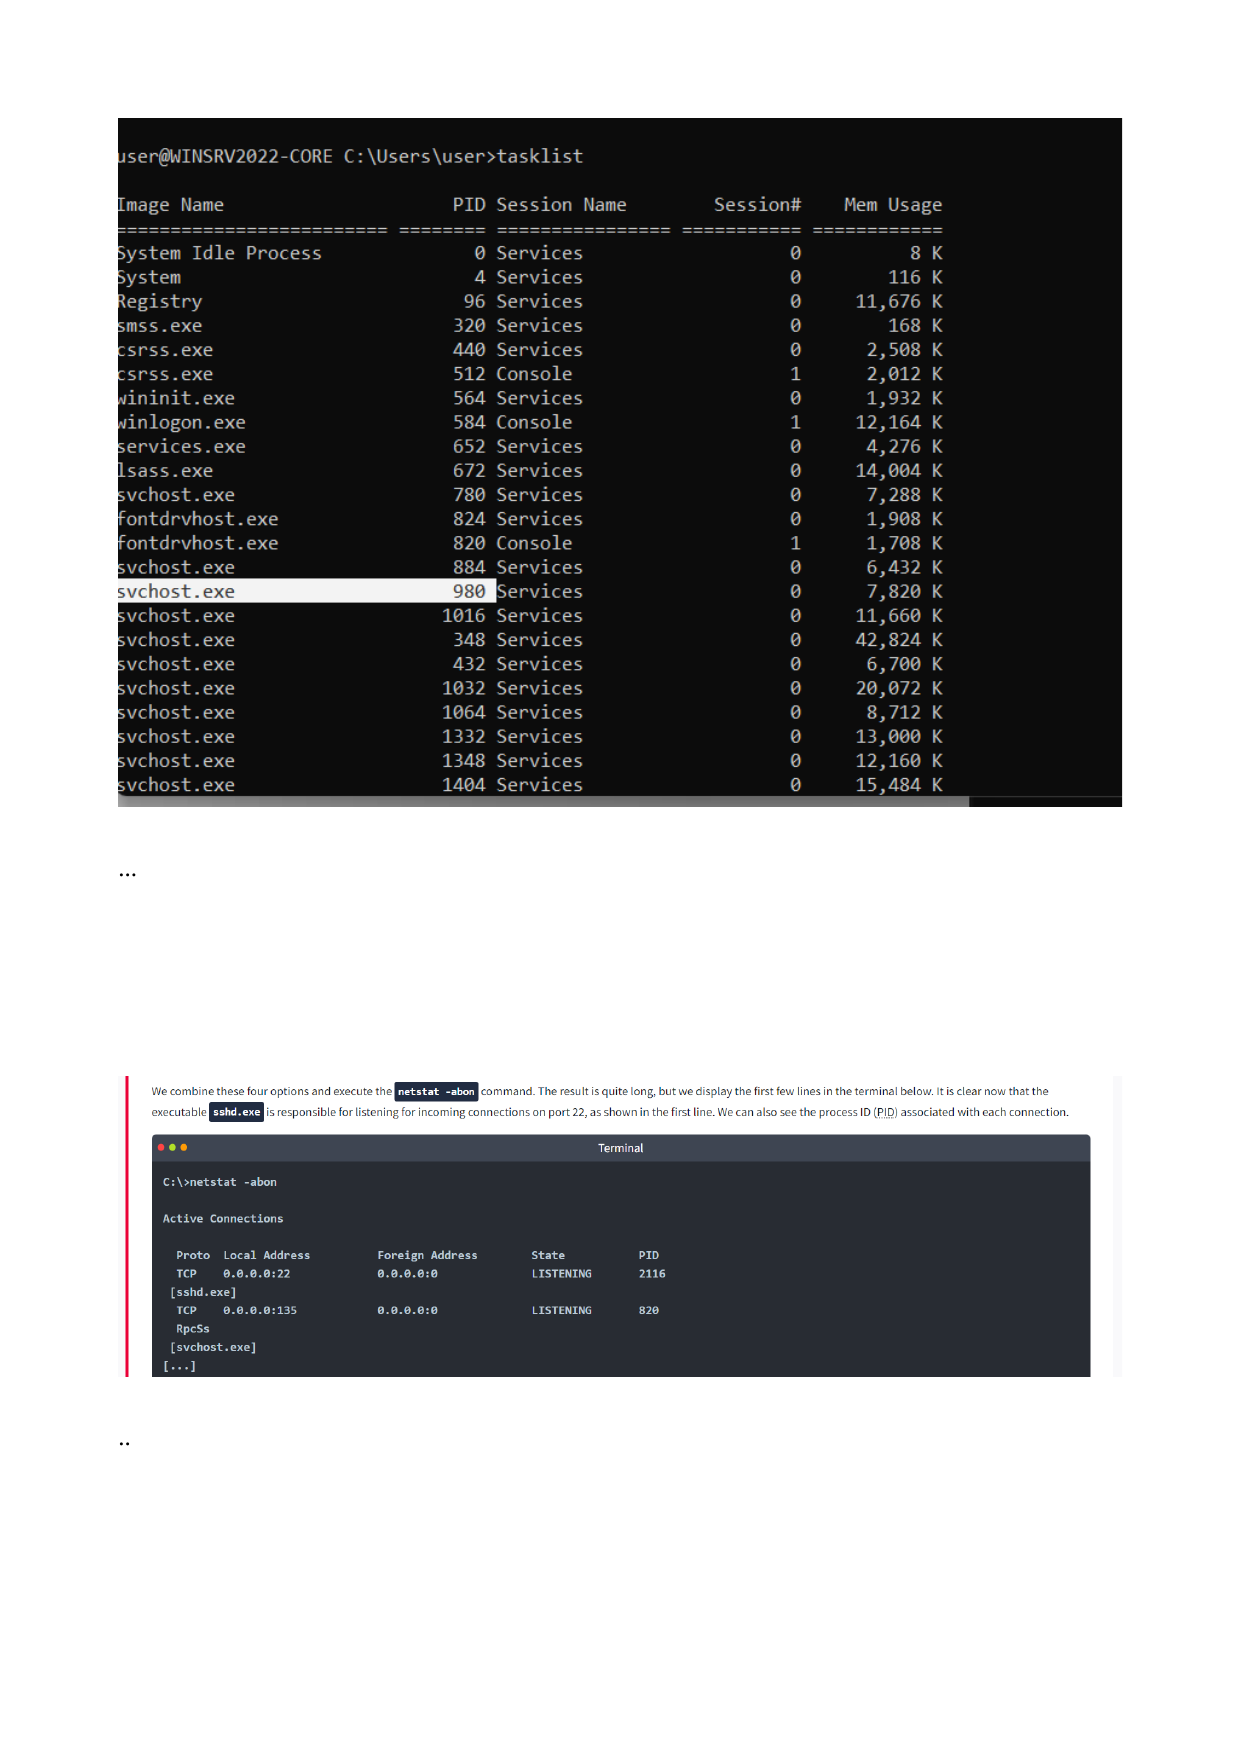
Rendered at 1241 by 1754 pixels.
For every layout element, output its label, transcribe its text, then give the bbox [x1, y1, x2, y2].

picture [118, 118, 1123, 807]
text ... [118, 807, 1122, 881]
text .. [118, 1377, 1122, 1451]
picture [118, 1076, 1123, 1377]
